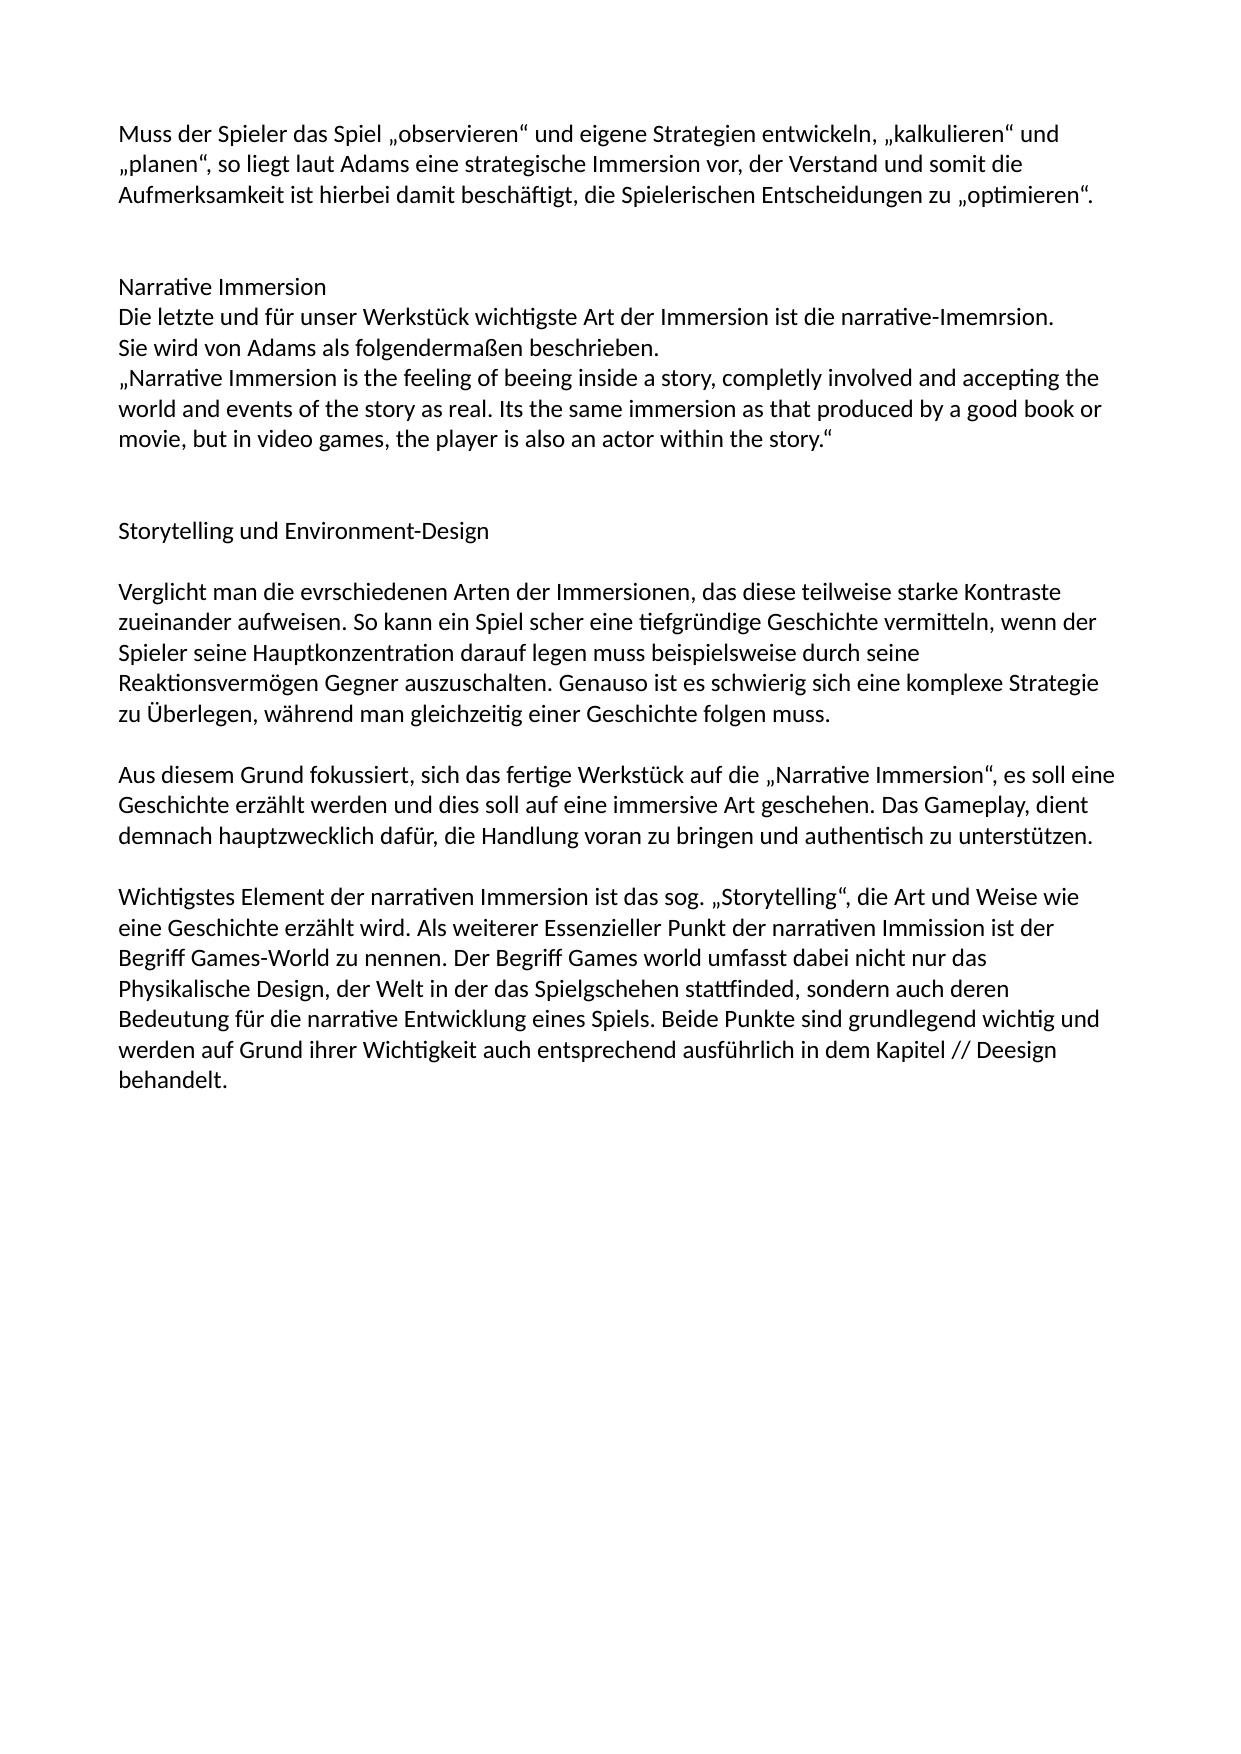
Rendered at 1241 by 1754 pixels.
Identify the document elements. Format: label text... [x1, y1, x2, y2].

text Storytelling und Environment-Design [118, 515, 1122, 545]
text „Narrative Immersion is the feeling of beeing inside a story, completly involved and accepting the world and events of the story as real. Its the same immersion as that produced by a good book or movie, but in video games, the player is also an actor within the story.“ [118, 362, 1122, 454]
text Verglicht man die evrschiedenen Arten der Immersionen, das diese teilweise starke Kontraste zueinander aufweisen. So kann ein Spiel scher eine tiefgründige Geschichte vermitteln, wenn der Spieler seine Hauptkonzentration darauf legen muss beispielsweise durch seine Reaktionsvermögen Gegner auszuschalten. Genauso ist es schwierig sich eine komplexe Strategie zu Überlegen, während man gleichzeitig einer Geschichte folgen muss. [118, 576, 1122, 728]
text Wichtigstes Element der narrativen Immersion ist das sog. „Storytelling“, die Art und Weise wie eine Geschichte erzählt wird. Als weiterer Essenzieller Punkt der narrativen Immission ist der Begriff Games-World zu nennen. Der Begriff Games world umfasst dabei nicht nur das Physikalische Design, der Welt in der das Spielgschehen stattfinded, sondern auch deren Bedeutung für die narrative Entwicklung eines Spiels. Beide Punkte sind grundlegend wichtig und werden auf Grund ihrer Wichtigkeit auch entsprechend ausführlich in dem Kapitel // Deesign behandelt. [118, 881, 1122, 1095]
text Die letzte und für unser Werkstück wichtigste Art der Immersion ist die narrative-Imemrsion. [118, 301, 1122, 332]
text Sie wird von Adams als folgendermaßen beschrieben. [118, 332, 1122, 362]
text Aus diesem Grund fokussiert, sich das fertige Werkstück auf die „Narrative Immersion“, es soll eine Geschichte erzählt werden und dies soll auf eine immersive Art geschehen. Das Gameplay, dient demnach hauptzwecklich dafür, die Handlung voran zu bringen und authentisch zu unterstützen. [118, 759, 1122, 851]
text Muss der Spieler das Spiel „observieren“ und eigene Strategien entwickeln, „kalkulieren“ und „planen“, so liegt laut Adams eine strategische Immersion vor, der Verstand und somit die Aufmerksamkeit ist hierbei damit beschäftigt, die Spielerischen Entscheidungen zu „optimieren“. [118, 118, 1122, 210]
text Narrative Immersion [118, 271, 1122, 301]
